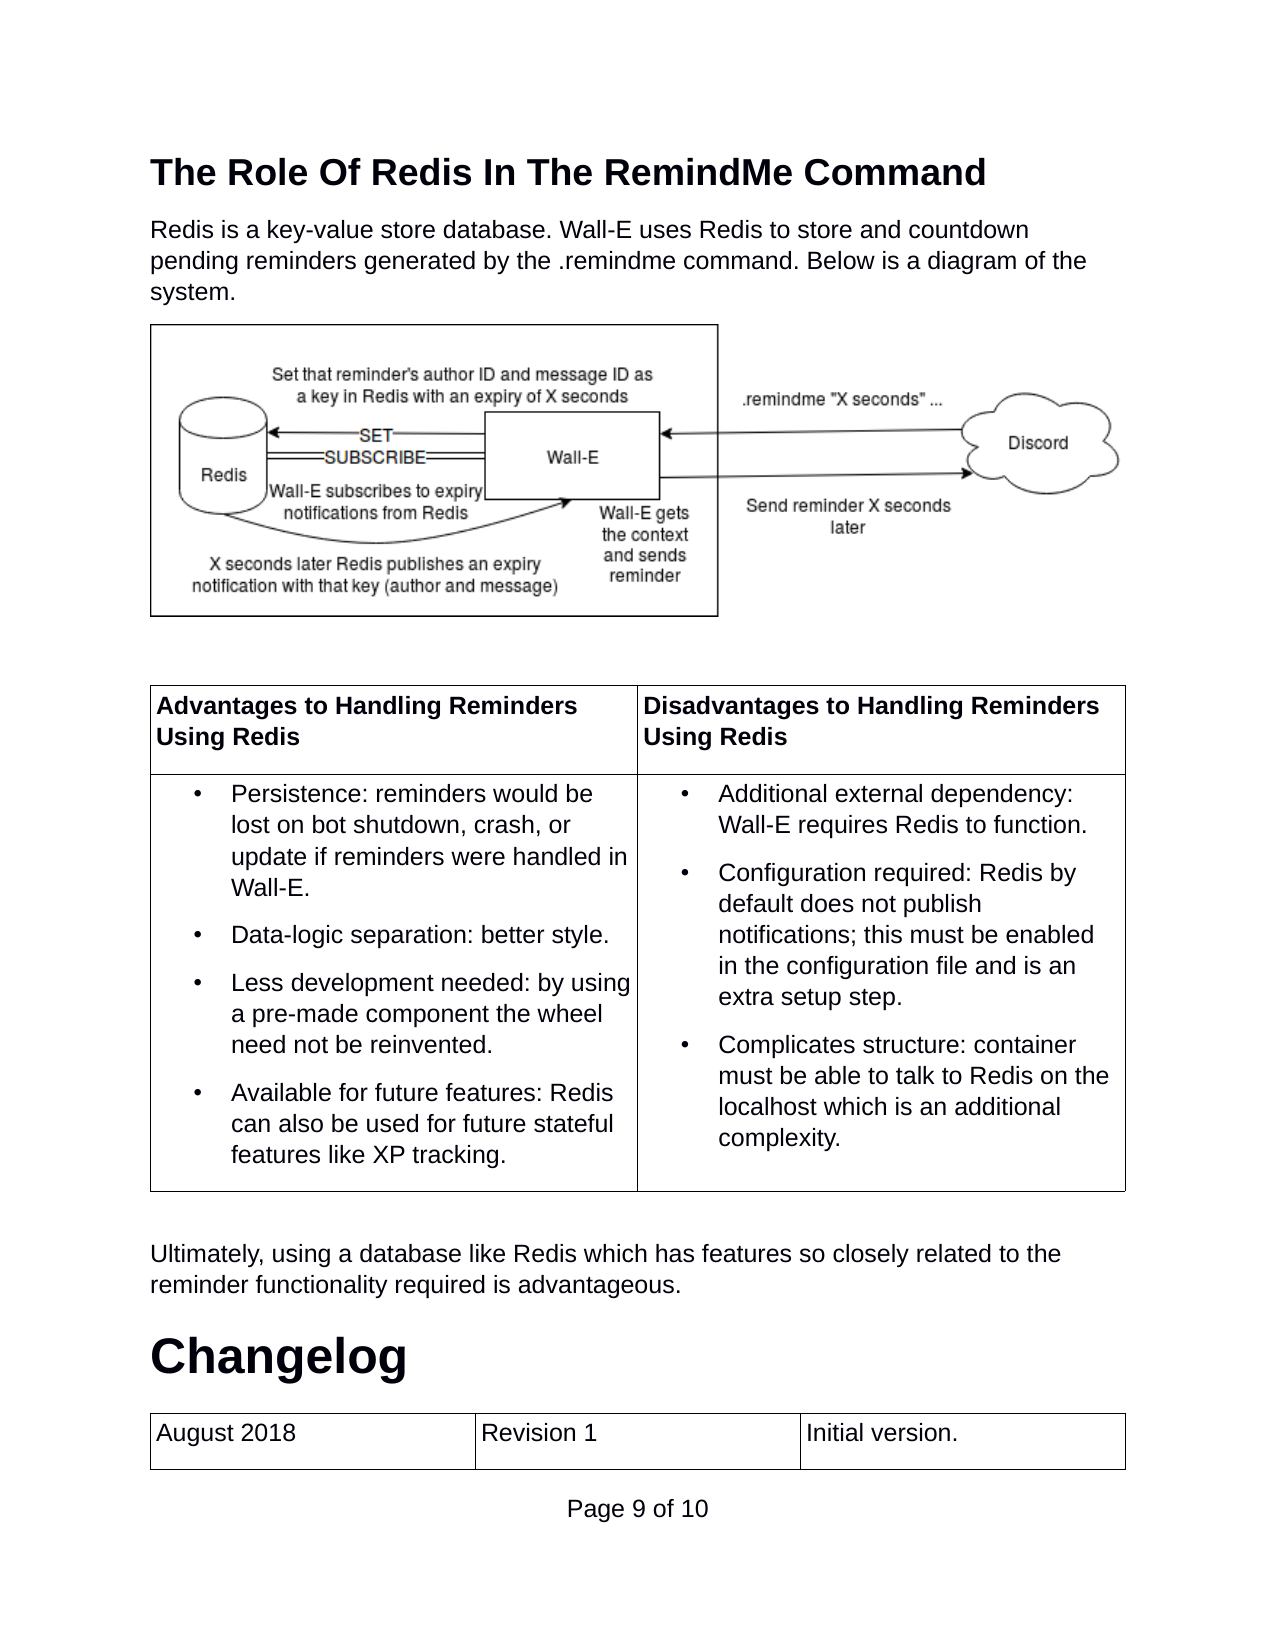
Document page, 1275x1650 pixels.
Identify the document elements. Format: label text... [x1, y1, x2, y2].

text Redis is a key-value store database. Wall-E uses Redis to store and countdown pending reminders generated by the .remindme command. Below is a diagram of the system. [150, 215, 1125, 306]
table_cell Additional external dependency: Wall-E requires Redis to function. Configuration required: Redis by default does not publish notifications; this must be enabled in the configuration file and is an extra setup step. Complicates structure: container must be able to talk to Redis on the localhost which is an additional complexity. [638, 775, 1125, 1191]
subtitle Changelog [150, 1326, 1125, 1384]
table_header Disadvantages to Handling Reminders Using Redis [638, 686, 1125, 773]
subtitle The Role Of Redis In The RemindMe Command [150, 150, 1125, 193]
table_header Initial version. [801, 1414, 1125, 1469]
table_header Revision 1 [476, 1414, 800, 1469]
table_header Advantages to Handling Reminders Using Redis [151, 686, 637, 773]
picture [150, 324, 1125, 617]
table_header August 2018 [151, 1414, 475, 1469]
text Ultimately, using a database like Redis which has features so closely related to the reminder functionality required is advantageous. [150, 1239, 1125, 1299]
table_cell Persistence: reminders would be lost on bot shutdown, crash, or update if reminders were handled in Wall-E. Data-logic separation: better style. Less development needed: by using a pre-made component the wheel need not be reinvented. Available for future features: Redis can also be used for future stateful features like XP tracking. [151, 775, 637, 1191]
